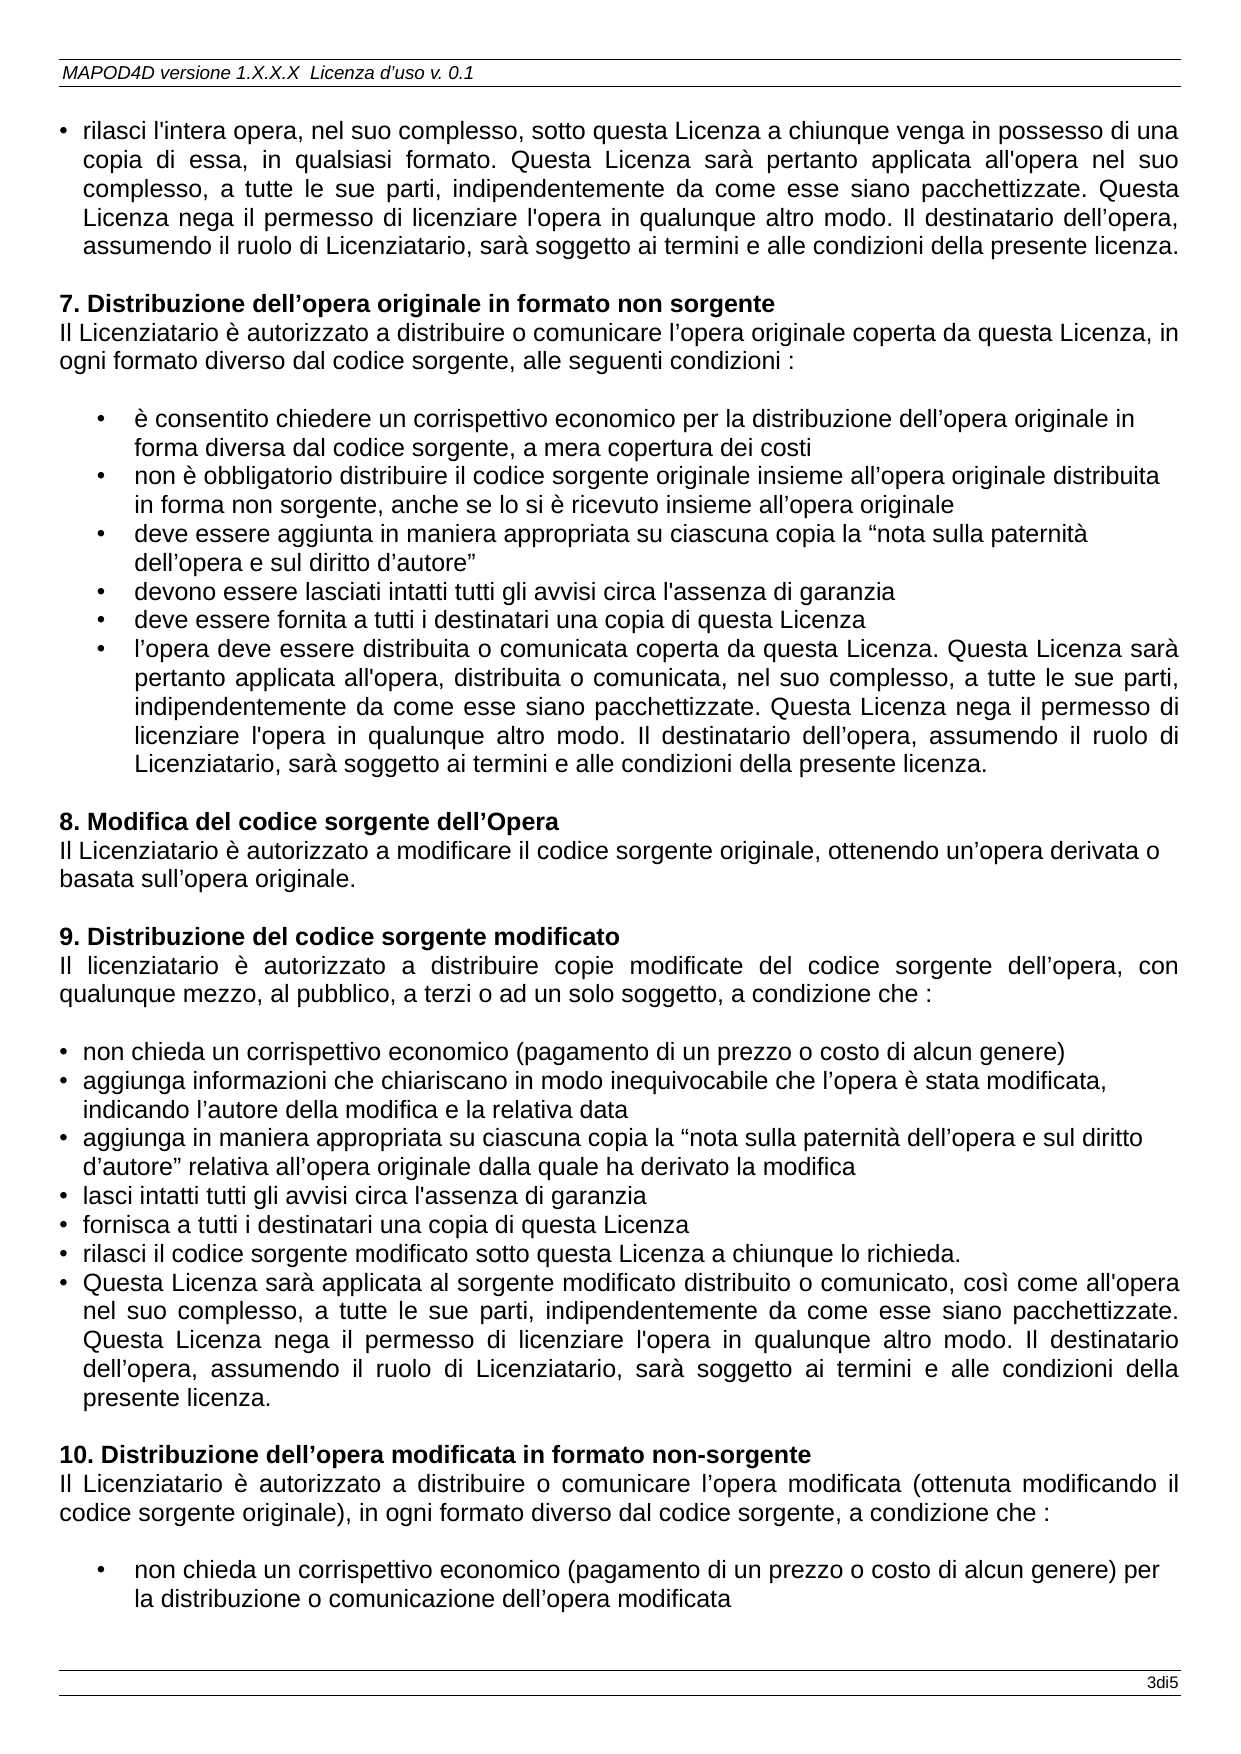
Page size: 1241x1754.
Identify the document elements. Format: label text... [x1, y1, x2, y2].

list non chieda un corrispettivo economico (pagamento di un prezzo o costo di alcun genere) [59, 1037, 1181, 1066]
list è consentito chiedere un corrispettivo economico per la distribuzione dell’opera originale in forma diversa dal codice sorgente, a mera copertura dei costi [97, 404, 1181, 461]
list lasci intatti tutti gli avvisi circa l'assenza di garanzia [59, 1181, 1181, 1210]
text Il licenziatario è autorizzato a distribuire copie modificate del codice sorgente dell’opera, con qualunque mezzo, al pubblico, a terzi o ad un solo soggetto, a condizione che : [59, 951, 1181, 1008]
list non chieda un corrispettivo economico (pagamento di un prezzo o costo di alcun genere) per la distribuzione o comunicazione dell’opera modificata [97, 1555, 1181, 1613]
list rilasci il codice sorgente modificato sotto questa Licenza a chiunque lo richieda. [59, 1239, 1181, 1267]
list non è obbligatorio distribuire il codice sorgente originale insieme all’opera originale distribuita in forma non sorgente, anche se lo si è ricevuto insieme all’opera originale [97, 461, 1181, 519]
list rilasci l'intera opera, nel suo complesso, sotto questa Licenza a chiunque venga in possesso di una copia di essa, in qualsiasi formato. Questa Licenza sarà pertanto applicata all'opera nel suo complesso, a tutte le sue parti, indipendentemente da come esse siano pacchettizzate. Questa Licenza nega il permesso di licenziare l'opera in qualunque altro modo. Il destinatario dell’opera, assumendo il ruolo di Licenziatario, sarà soggetto ai termini e alle condizioni della presente licenza. [59, 116, 1181, 260]
list fornisca a tutti i destinatari una copia di questa Licenza [59, 1210, 1181, 1239]
list Questa Licenza sarà applicata al sorgente modificato distribuito o comunicato, così come all'opera nel suo complesso, a tutte le sue parti, indipendentemente da come esse siano pacchettizzate. Questa Licenza nega il permesso di licenziare l'opera in qualunque altro modo. Il destinatario dell’opera, assumendo il ruolo di Licenziatario, sarà soggetto ai termini e alle condizioni della presente licenza. [59, 1267, 1181, 1411]
text 8. Modifica del codice sorgente dell’Opera [59, 807, 1181, 836]
list aggiunga informazioni che chiariscano in modo inequivocabile che l’opera è stata modificata, indicando l’autore della modifica e la relativa data [59, 1066, 1181, 1123]
text Il Licenziatario è autorizzato a distribuire o comunicare l’opera originale coperta da questa Licenza, in ogni formato diverso dal codice sorgente, alle seguenti condizioni : [59, 317, 1181, 375]
text 7. Distribuzione dell’opera originale in formato non sorgente [59, 289, 1181, 317]
list devono essere lasciati intatti tutti gli avvisi circa l'assenza di garanzia [97, 577, 1181, 605]
text Il Licenziatario è autorizzato a distribuire o comunicare l’opera modificata (ottenuta modificando il codice sorgente originale), in ogni formato diverso dal codice sorgente, a condizione che : [59, 1469, 1181, 1526]
text 10. Distribuzione dell’opera modificata in formato non-sorgente [59, 1440, 1181, 1469]
list deve essere aggiunta in maniera appropriata su ciascuna copia la “nota sulla paternità dell’opera e sul diritto d’autore” [97, 519, 1181, 577]
list l’opera deve essere distribuita o comunicata coperta da questa Licenza. Questa Licenza sarà pertanto applicata all'opera, distribuita o comunicata, nel suo complesso, a tutte le sue parti, indipendentemente da come esse siano pacchettizzate. Questa Licenza nega il permesso di licenziare l'opera in qualunque altro modo. Il destinatario dell’opera, assumendo il ruolo di Licenziatario, sarà soggetto ai termini e alle condizioni della presente licenza. [97, 634, 1181, 778]
list aggiunga in maniera appropriata su ciascuna copia la “nota sulla paternità dell’opera e sul diritto d’autore” relativa all’opera originale dalla quale ha derivato la modifica [59, 1123, 1181, 1181]
text 9. Distribuzione del codice sorgente modificato [59, 922, 1181, 951]
list deve essere fornita a tutti i destinatari una copia di questa Licenza [97, 605, 1181, 634]
text Il Licenziatario è autorizzato a modificare il codice sorgente originale, ottenendo un’opera derivata o basata sull’opera originale. [59, 836, 1181, 893]
